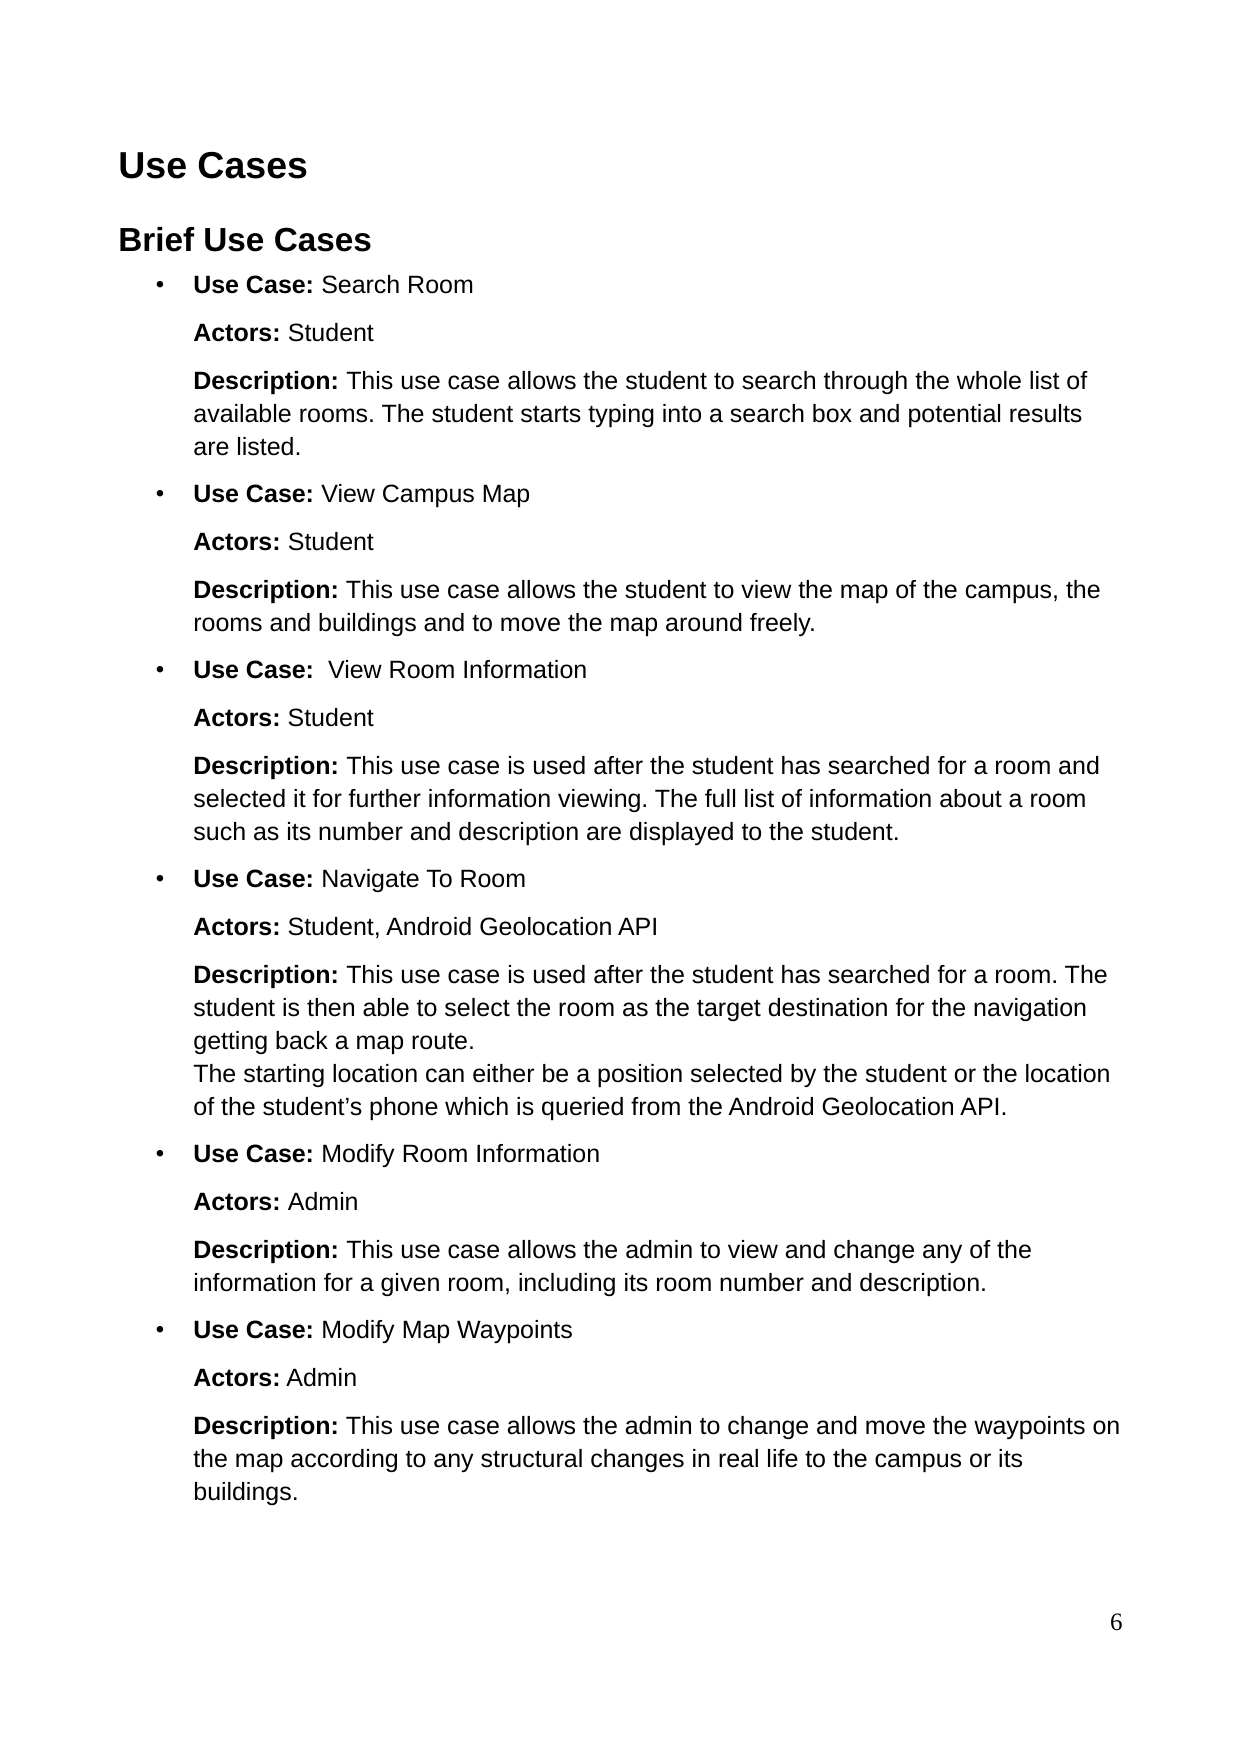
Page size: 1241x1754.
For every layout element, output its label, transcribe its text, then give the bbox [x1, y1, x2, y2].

list Use Case: Navigate To Room [156, 864, 1122, 893]
list Description: This use case is used after the student has searched for a room and selected it for further information viewing. The full list of information about a room such as its number and description are displayed to the student. [156, 751, 1122, 846]
subtitle Brief Use Cases [118, 219, 1122, 258]
list Actors: Student [156, 318, 1122, 347]
list Description: This use case is used after the student has searched for a room. The student is then able to select the room as the target destination for the navigation getting back a map route. The starting location can either be a position selected by the student or the location of the student’s phone which is queried from the Android Geolocation API. [156, 960, 1122, 1121]
list Description: This use case allows the admin to change and move the waypoints on the map according to any structural changes in real life to the campus or its buildings. [156, 1411, 1122, 1505]
list Description: This use case allows the student to view the map of the campus, the rooms and buildings and to move the map around freely. [156, 575, 1122, 637]
list Use Case: View Room Information [156, 655, 1122, 684]
list Use Case: Modify Map Waypoints [156, 1315, 1122, 1344]
list Description: This use case allows the student to search through the whole list of available rooms. The student starts typing into a search box and potential results are listed. [156, 366, 1122, 461]
list Actors: Admin [156, 1363, 1122, 1392]
list Use Case: Search Room [156, 271, 1122, 299]
list Use Case: Modify Room Information [156, 1139, 1122, 1168]
list Description: This use case allows the admin to view and change any of the information for a given room, including its room number and description. [156, 1235, 1122, 1296]
list Actors: Student, Android Geolocation API [156, 912, 1122, 941]
list Actors: Admin [156, 1187, 1122, 1216]
list Use Case: View Campus Map [156, 479, 1122, 508]
subtitle Use Cases [118, 143, 1122, 186]
list Actors: Student [156, 703, 1122, 732]
list Actors: Student [156, 527, 1122, 556]
